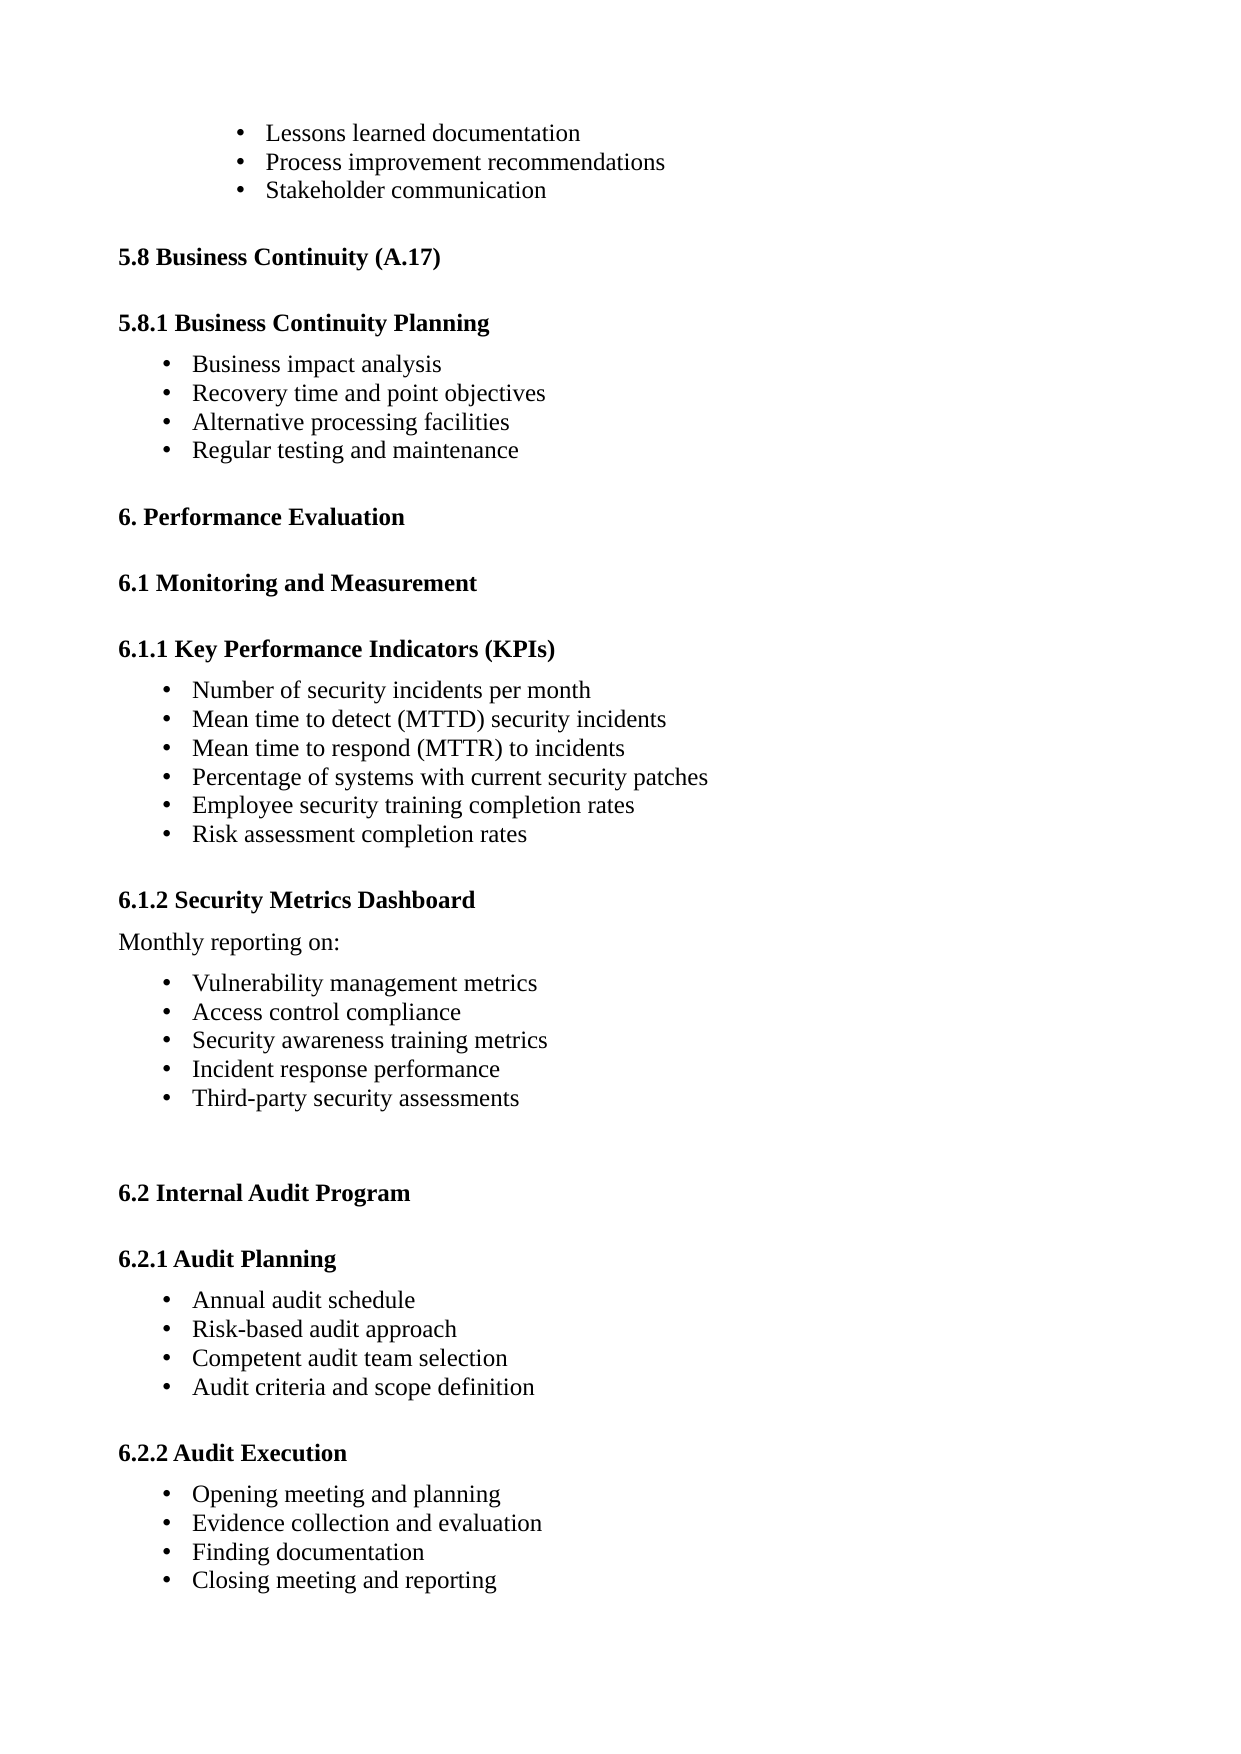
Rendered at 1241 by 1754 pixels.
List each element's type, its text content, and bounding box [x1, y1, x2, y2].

subtitle 6.2.2 Audit Execution [118, 1438, 1122, 1467]
list Risk-based audit approach [162, 1314, 1122, 1343]
list Finding documentation [162, 1537, 1122, 1566]
list Stakeholder communication [236, 176, 1122, 204]
subtitle 6.2 Internal Audit Program [118, 1149, 1122, 1207]
list Incident response performance [162, 1054, 1122, 1083]
list Annual audit schedule [162, 1286, 1122, 1314]
list Employee security training completion rates [162, 791, 1122, 819]
list Mean time to detect (MTTD) security incidents [162, 704, 1122, 733]
list Third-party security assessments [162, 1083, 1122, 1112]
list Security awareness training metrics [162, 1026, 1122, 1054]
subtitle 5.8 Business Continuity (A.17) [118, 242, 1122, 271]
list Regular testing and maintenance [162, 436, 1122, 464]
list Recovery time and point objectives [162, 378, 1122, 407]
list Opening meeting and planning [162, 1479, 1122, 1508]
subtitle 6.1.2 Security Metrics Dashboard [118, 886, 1122, 914]
list Access control compliance [162, 997, 1122, 1026]
subtitle 6. Performance Evaluation [118, 502, 1122, 531]
subtitle 5.8.1 Business Continuity Planning [118, 308, 1122, 337]
list Competent audit team selection [162, 1343, 1122, 1372]
list Alternative processing facilities [162, 407, 1122, 436]
subtitle 6.1 Monitoring and Measurement [118, 568, 1122, 597]
subtitle 6.2.1 Audit Planning [118, 1244, 1122, 1273]
list Business impact analysis [162, 349, 1122, 378]
list Process improvement recommendations [236, 147, 1122, 176]
list Vulnerability management metrics [162, 968, 1122, 997]
list Audit criteria and scope definition [162, 1372, 1122, 1401]
list Risk assessment completion rates [162, 819, 1122, 848]
list Closing meeting and reporting [162, 1566, 1122, 1594]
subtitle 6.1.1 Key Performance Indicators (KPIs) [118, 634, 1122, 663]
list Evidence collection and evaluation [162, 1508, 1122, 1537]
list Number of security incidents per month [162, 676, 1122, 704]
list Lessons learned documentation [236, 118, 1122, 147]
list Percentage of systems with current security patches [162, 762, 1122, 791]
list Mean time to respond (MTTR) to incidents [162, 733, 1122, 762]
text Monthly reporting on: [118, 927, 1122, 956]
